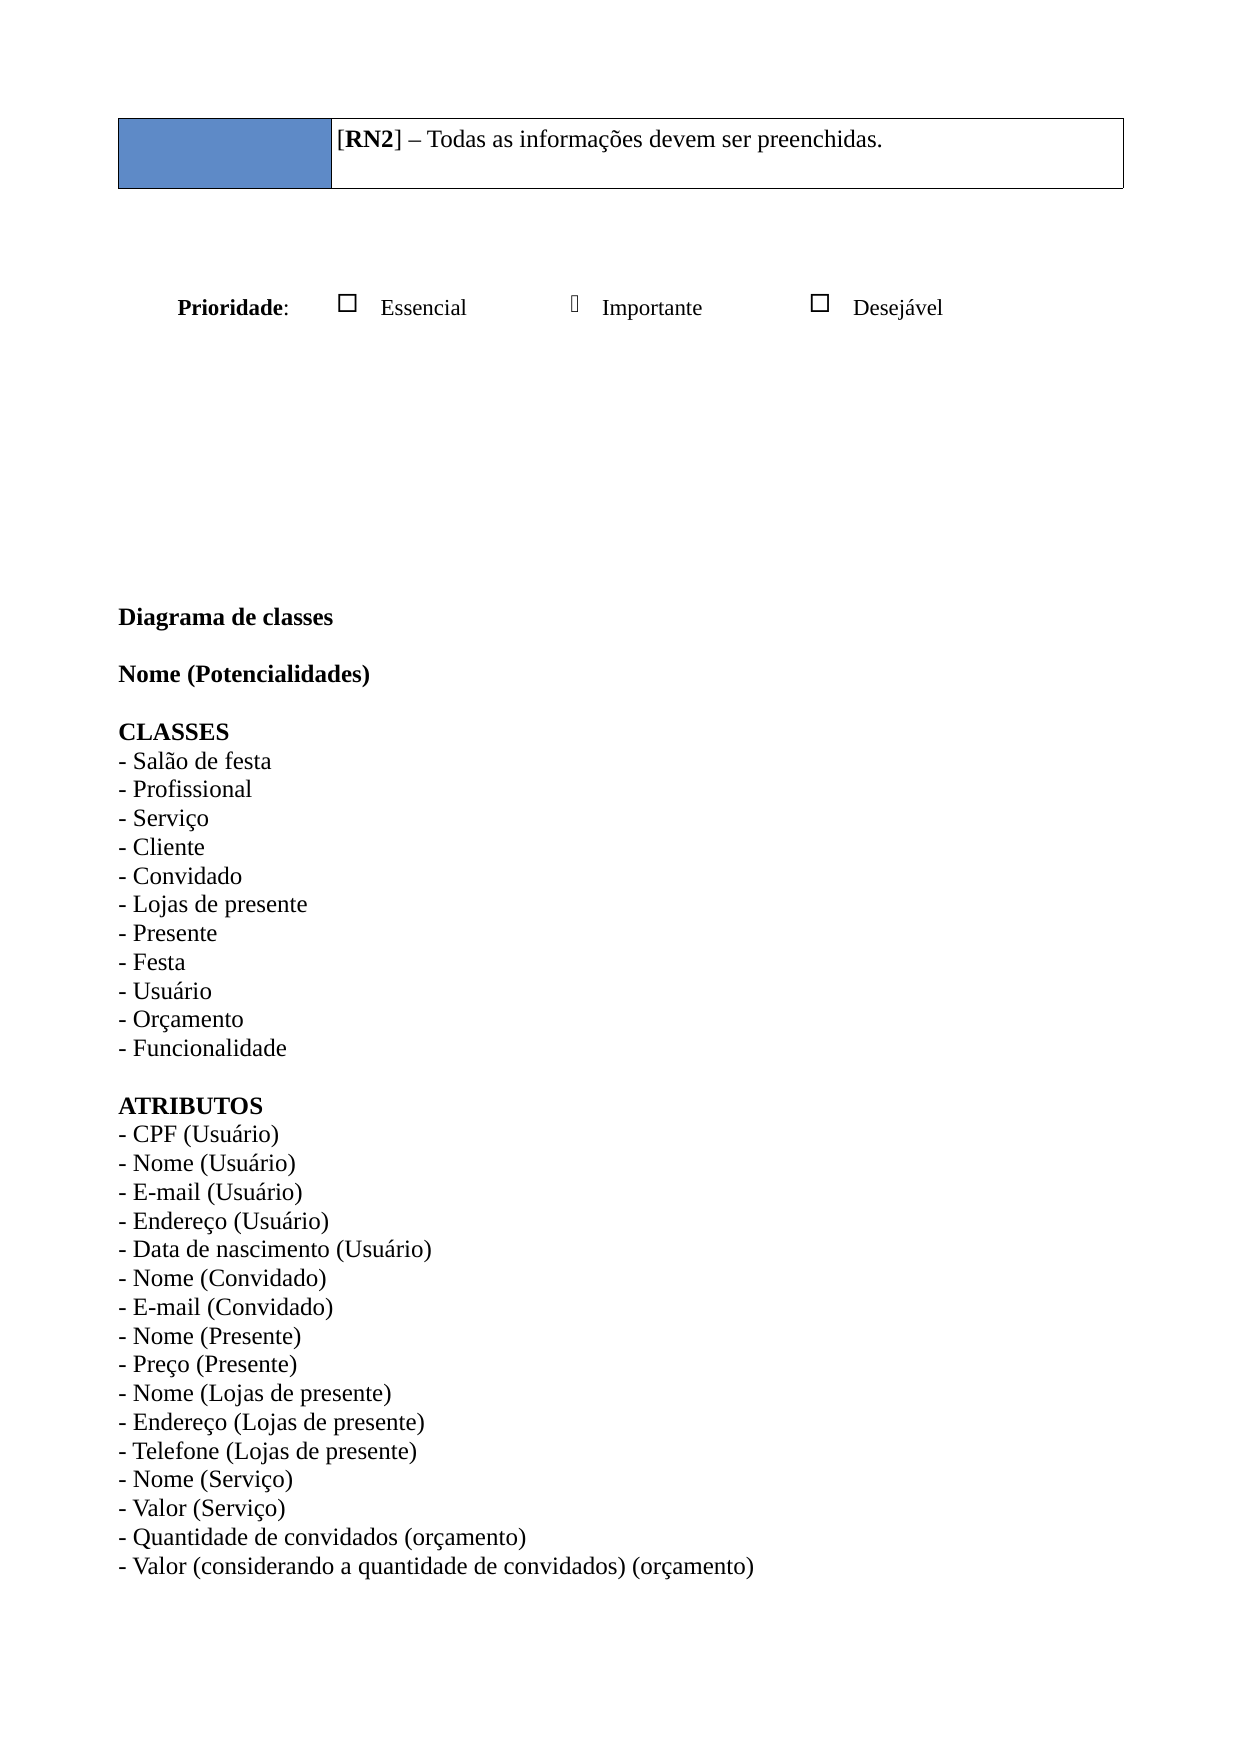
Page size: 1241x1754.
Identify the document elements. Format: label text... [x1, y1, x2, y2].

text - Valor (Serviço) [118, 1493, 1122, 1522]
text - Nome (Convidado) [118, 1263, 1122, 1292]
text - Nome (Presente) [118, 1321, 1122, 1349]
text - Endereço (Lojas de presente) [118, 1407, 1122, 1436]
table_header 4 [546, 271, 591, 343]
text CLASSES [118, 717, 1122, 746]
table_header  [325, 271, 369, 343]
text - Funcionalidade [118, 1033, 1122, 1062]
text - Orçamento [118, 1004, 1122, 1033]
text - Preço (Presente) [118, 1349, 1122, 1378]
text Nome (Potencialidades) [118, 659, 1122, 688]
text - Valor (considerando a quantidade de convidados) (orçamento) [118, 1551, 1122, 1579]
table_header Importante [591, 271, 797, 343]
text Diagrama de classes [118, 602, 1122, 631]
table_header Essencial [369, 271, 546, 343]
table_cell [119, 119, 331, 188]
text ATRIBUTOS [118, 1091, 1122, 1119]
text - Data de nascimento (Usuário) [118, 1234, 1122, 1263]
table_header Prioridade: [163, 271, 325, 343]
text - Endereço (Usuário) [118, 1206, 1122, 1234]
text - Nome (Lojas de presente) [118, 1378, 1122, 1407]
text - Profissional [118, 774, 1122, 803]
text - Nome (Serviço) [118, 1464, 1122, 1493]
text - Salão de festa [118, 746, 1122, 774]
text - Serviço [118, 803, 1122, 832]
table_header  [798, 271, 842, 343]
text - E-mail (Usuário) [118, 1177, 1122, 1206]
table_header Desejável [842, 271, 986, 343]
text - Cliente [118, 832, 1122, 861]
text - Nome (Usuário) [118, 1148, 1122, 1177]
text - Lojas de presente [118, 889, 1122, 918]
text - Telefone (Lojas de presente) [118, 1436, 1122, 1464]
text - E-mail (Convidado) [118, 1292, 1122, 1321]
text - Quantidade de convidados (orçamento) [118, 1522, 1122, 1551]
text - Festa [118, 947, 1122, 976]
text - Convidado [118, 861, 1122, 889]
table_cell [RN2] – Todas as informações devem ser preenchidas. [332, 119, 1123, 188]
text - CPF (Usuário) [118, 1119, 1122, 1148]
text - Presente [118, 918, 1122, 947]
text - Usuário [118, 976, 1122, 1004]
